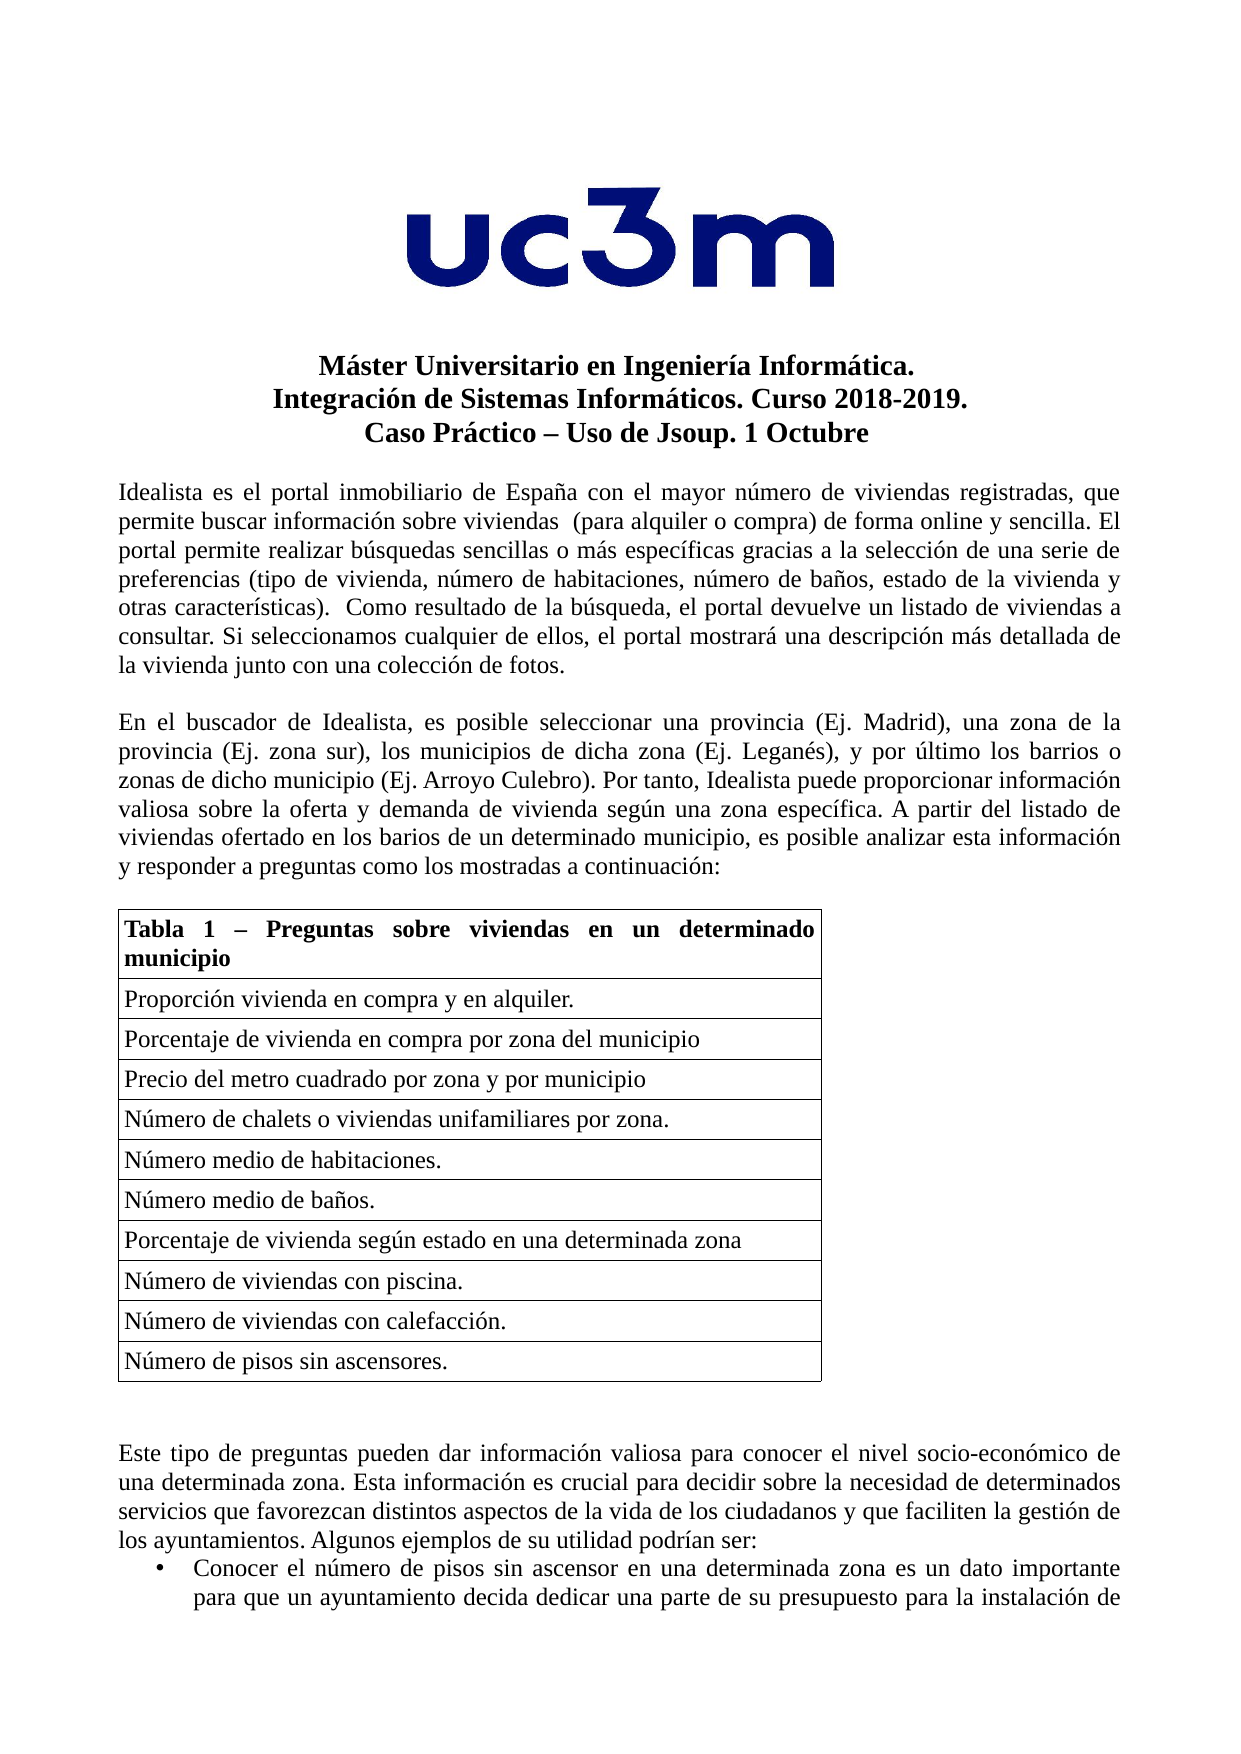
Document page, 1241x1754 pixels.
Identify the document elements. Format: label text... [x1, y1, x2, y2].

text Integración de Sistemas Informáticos. Curso 2018-2019. [118, 382, 1122, 415]
table_cell Porcentaje de vivienda en compra por zona del municipio [119, 1019, 821, 1058]
table_cell Número medio de baños. [119, 1180, 821, 1220]
table_cell Proporción vivienda en compra y en alquiler. [119, 979, 821, 1018]
table_cell Precio del metro cuadrado por zona y por municipio [119, 1060, 821, 1099]
table_cell Porcentaje de vivienda según estado en una determinada zona [119, 1221, 821, 1260]
list Conocer el número de pisos sin ascensor en una determinada zona es un dato importante para que un ayuntamiento decida dedicar una parte de su presupuesto para la instalación de [156, 1553, 1122, 1611]
table_header Tabla 1 – Preguntas sobre viviendas en un determinado municipio [119, 910, 821, 978]
picture [390, 180, 850, 294]
text En el buscador de Idealista, es posible seleccionar una provincia (Ej. Madrid), una zona de la provincia (Ej. zona sur), los municipios de dicha zona (Ej. Leganés), y por último los barrios o zonas de dicho municipio (Ej. Arroyo Culebro). Por tanto, Idealista puede proporcionar información valiosa sobre la oferta y demanda de vivienda según una zona específica. A partir del listado de viviendas ofertado en los barios de un determinado municipio, es posible analizar esta información y responder a preguntas como los mostradas a continuación: [118, 707, 1122, 880]
text Caso Práctico – Uso de Jsoup. 1 Octubre [118, 415, 1122, 449]
text Máster Universitario en Ingeniería Informática. [118, 348, 1122, 382]
text Idealista es el portal inmobiliario de España con el mayor número de viviendas registradas, que permite buscar información sobre viviendas (para alquiler o compra) de forma online y sencilla. El portal permite realizar búsquedas sencillas o más específicas gracias a la selección de una serie de preferencias (tipo de vivienda, número de habitaciones, número de baños, estado de la vivienda y otras características). Como resultado de la búsqueda, el portal devuelve un listado de viviendas a consultar. Si seleccionamos cualquier de ellos, el portal mostrará una descripción más detallada de la vivienda junto con una colección de fotos. [118, 477, 1122, 679]
table_cell Número de pisos sin ascensores. [119, 1342, 821, 1381]
table_cell Número de chalets o viviendas unifamiliares por zona. [119, 1100, 821, 1139]
table_cell Número medio de habitaciones. [119, 1140, 821, 1179]
text Este tipo de preguntas pueden dar información valiosa para conocer el nivel socio-económico de una determinada zona. Esta información es crucial para decidir sobre la necesidad de determinados servicios que favorezcan distintos aspectos de la vida de los ciudadanos y que faciliten la gestión de los ayuntamientos. Algunos ejemplos de su utilidad podrían ser: [118, 1438, 1122, 1553]
table_cell Número de viviendas con piscina. [119, 1261, 821, 1300]
table_cell Número de viviendas con calefacción. [119, 1301, 821, 1341]
